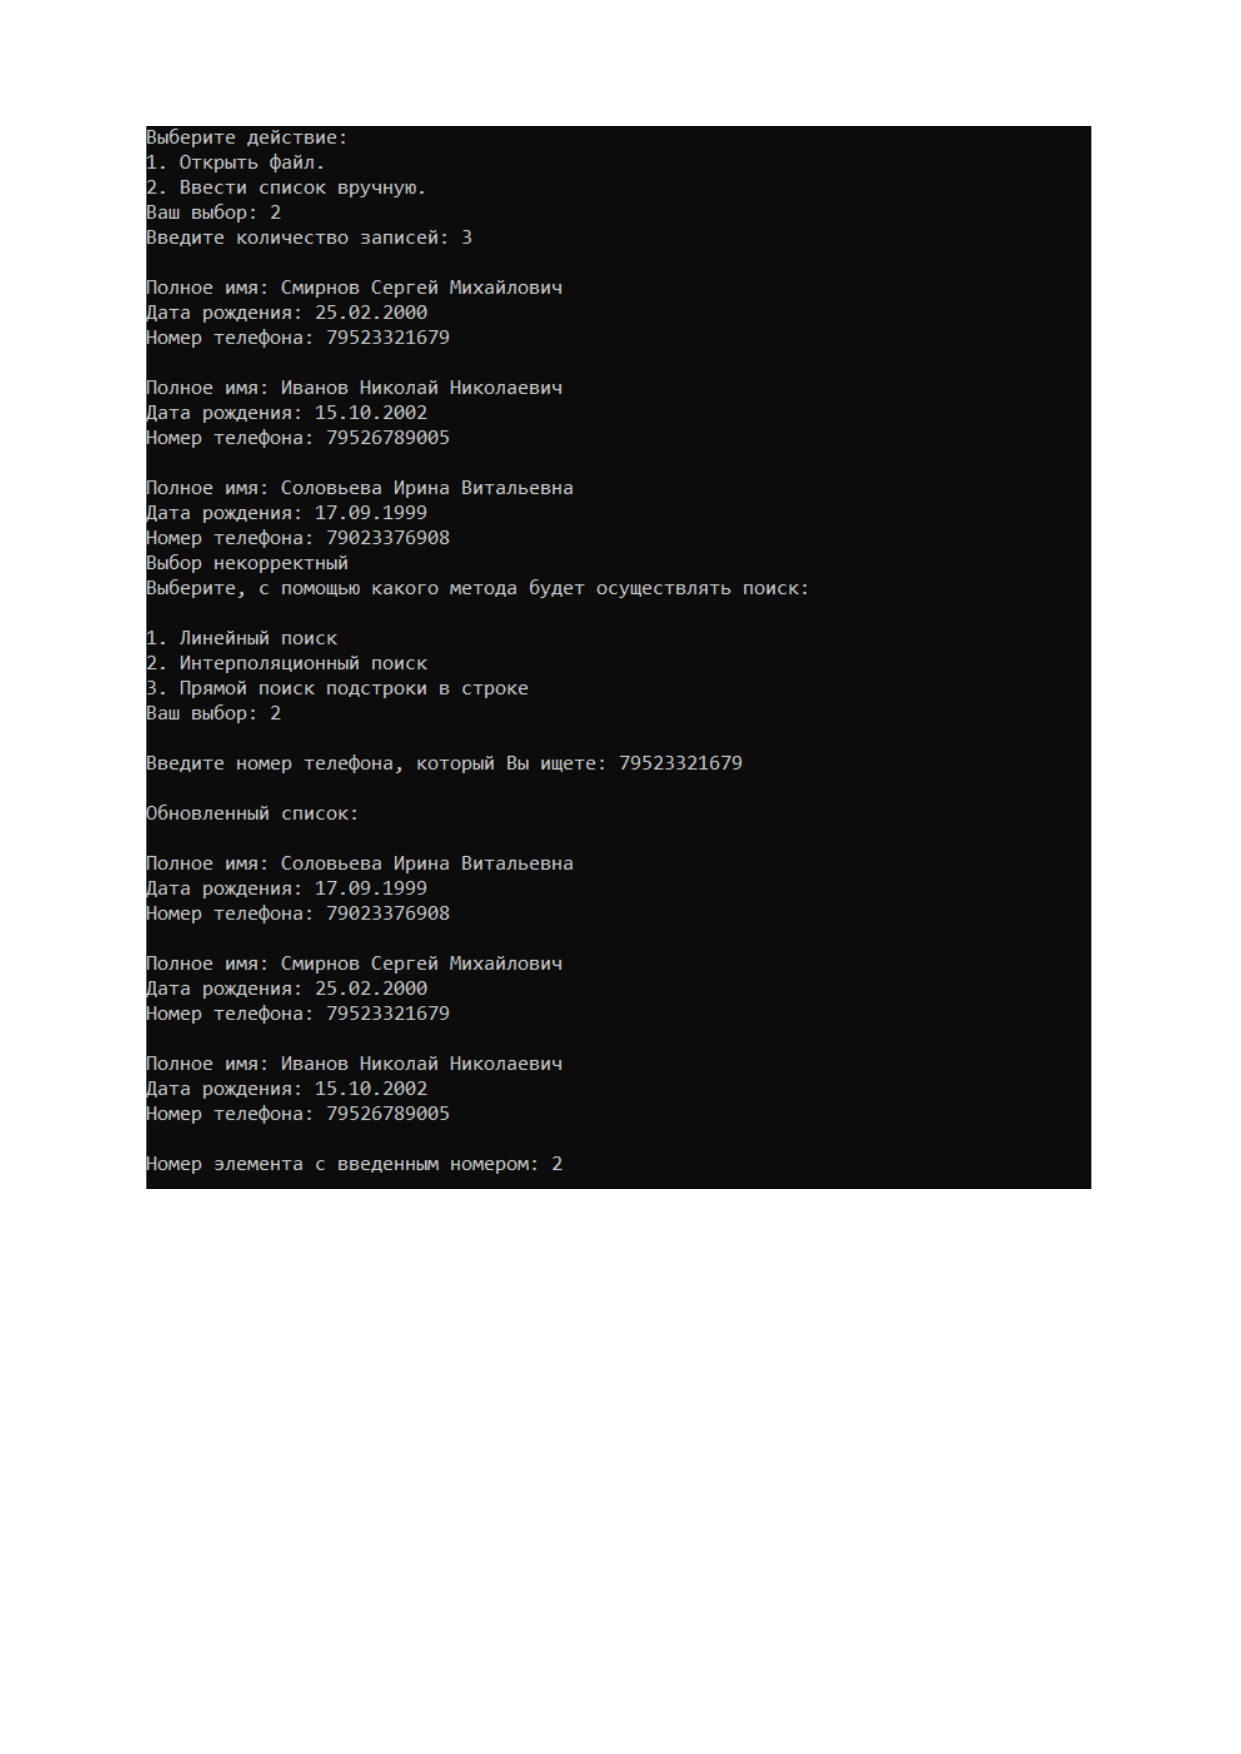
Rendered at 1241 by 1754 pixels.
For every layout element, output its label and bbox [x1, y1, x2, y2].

picture [146, 126, 1092, 1189]
